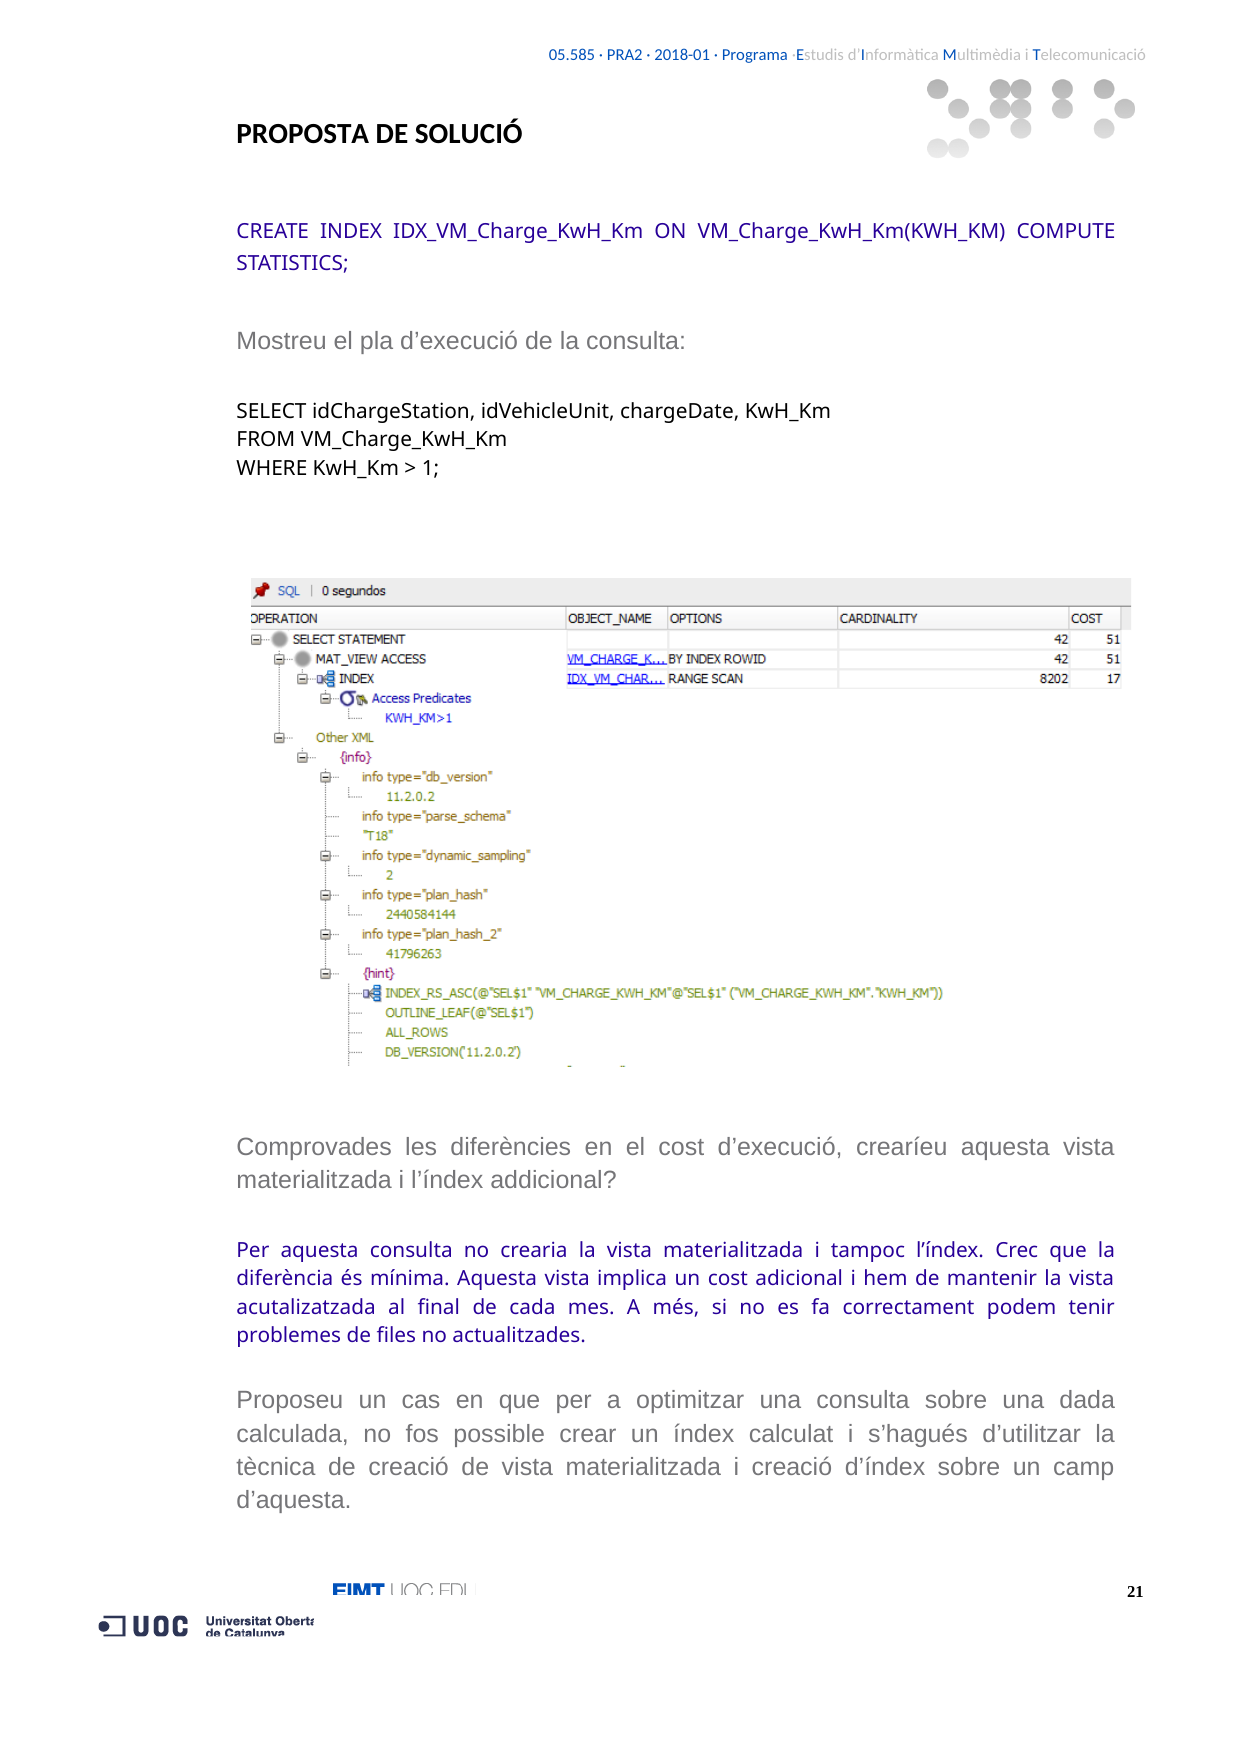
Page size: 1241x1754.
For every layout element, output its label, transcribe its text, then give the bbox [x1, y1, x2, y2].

text WHERE KwH_Km > 1; [236, 453, 1137, 481]
text CREATE INDEX IDX_VM_Charge_KwH_Km ON VM_Charge_KwH_Km(KWH_KM) COMPUTE STATISTICS; [236, 216, 1116, 277]
picture [333, 1583, 476, 1598]
picture [251, 578, 1132, 1067]
picture [927, 70, 1135, 168]
text Per aquesta consulta no crearia la vista materialitzada i tampoc l’índex. Crec que la diferència és mínima. Aquesta vista implica un cost adicional i hem de mantenir la vista acutalizatzada al final de cada mes. A més, si no es fa correctament podem tenir problemes de files no actualitzades. [236, 1235, 1116, 1349]
text Proposeu un cas en que per a optimitzar una consulta sobre una dada calculada, no fos possible crear un índex calculat i s’hagués d’utilitzar la tècnica de creació de vista materialitzada i creació d’índex sobre un camp d’aquesta. [236, 1386, 1116, 1513]
text SELECT idChargeStation, idVehicleUnit, chargeDate, KwH_Km [236, 396, 1137, 424]
text Comprovades les diferències en el cost d’execució, crearíeu aquesta vista materialitzada i l’índex addicional? [236, 1132, 1116, 1194]
picture [116, 1615, 316, 1639]
text Mostreu el pla d’execució de la consulta: [236, 326, 1116, 355]
text FROM VM_Charge_KwH_Km [236, 424, 1137, 453]
